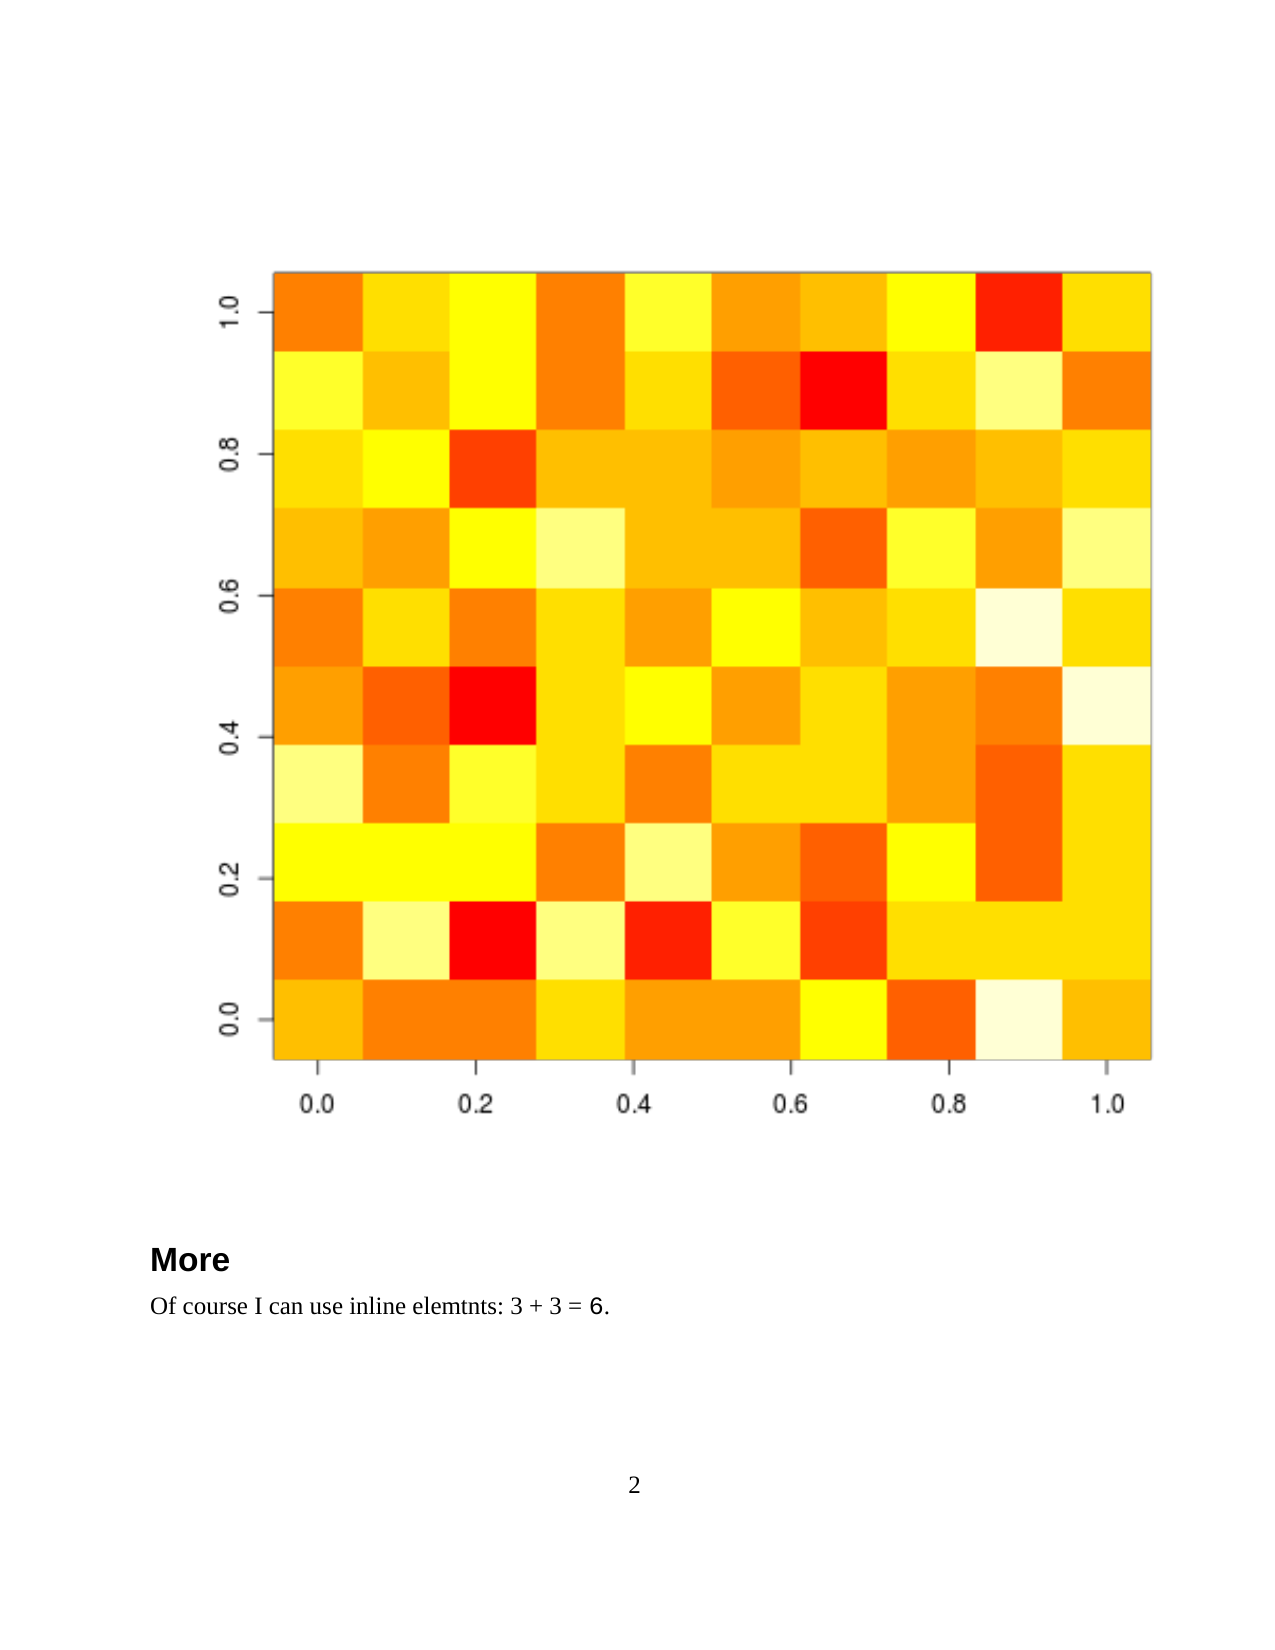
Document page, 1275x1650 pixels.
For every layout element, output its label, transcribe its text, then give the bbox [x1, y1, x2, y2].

picture [150, 150, 1215, 1215]
text Of course I can use inline elemtnts: 3 + 3 = 6. [150, 1291, 1125, 1322]
subtitle More [150, 1239, 1125, 1278]
